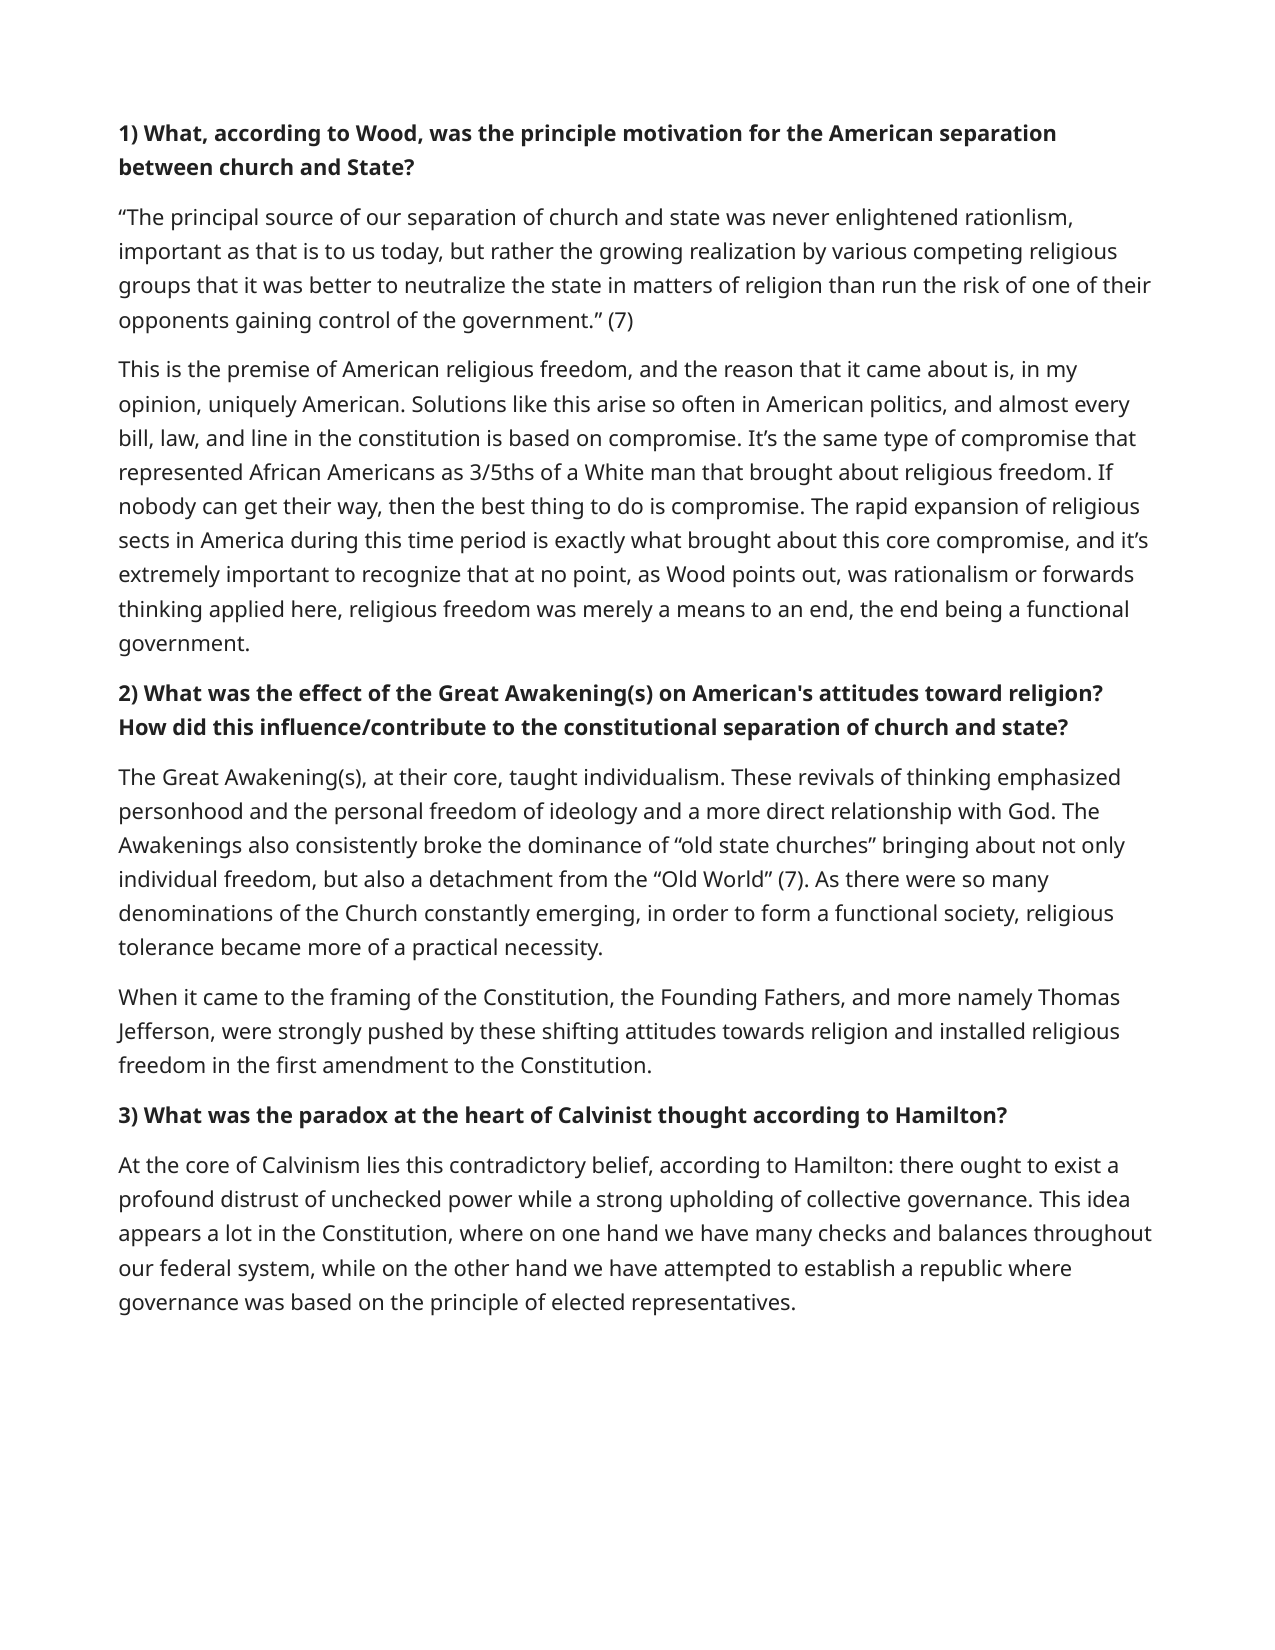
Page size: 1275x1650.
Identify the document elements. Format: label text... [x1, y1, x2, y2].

text 2) What was the effect of the Great Awakening(s) on American's attitudes toward religion? How did this influence/contribute to the constitutional separation of church and state? [118, 677, 1157, 741]
text “The principal source of our separation of church and state was never enlightened rationlism, important as that is to us today, but rather the growing realization by various competing religious groups that it was better to neutralize the state in matters of religion than run the risk of one of their opponents gaining control of the government.” (7) [118, 202, 1157, 334]
text 1) What, according to Wood, was the principle motivation for the American separation between church and State? [118, 118, 1157, 182]
text 3) What was the paradox at the heart of Calvinist thought according to Hamilton? [118, 1100, 1157, 1130]
text At the core of Calvinism lies this contradictory belief, according to Hamilton: there ought to exist a profound distrust of unchecked power while a strong upholding of collective governance. This idea appears a lot in the Constitution, where on one hand we have many checks and balances throughout our federal system, while on the other hand we have attempted to establish a republic where governance was based on the principle of elected representatives. [118, 1150, 1157, 1316]
text When it came to the framing of the Constitution, the Founding Fathers, and more namely Thomas Jefferson, were strongly pushed by these shifting attitudes towards religion and installed religious freedom in the first amendment to the Constitution. [118, 982, 1157, 1080]
text This is the premise of American religious freedom, and the reason that it came about is, in my opinion, uniquely American. Solutions like this arise so often in American politics, and almost every bill, law, and line in the constitution is based on compromise. It’s the same type of compromise that represented African Americans as 3/5ths of a White man that brought about religious freedom. If nobody can get their way, then the best thing to do is compromise. The rapid expansion of religious sects in America during this time period is exactly what brought about this core compromise, and it’s extremely important to recognize that at no point, as Wood points out, was rationalism or forwards thinking applied here, religious freedom was merely a means to an end, the end being a functional government. [118, 354, 1157, 657]
text The Great Awakening(s), at their core, taught individualism. These revivals of thinking emphasized personhood and the personal freedom of ideology and a more direct relationship with God. The Awakenings also consistently broke the dominance of “old state churches” bringing about not only individual freedom, but also a detachment from the “Old World” (7). As there were so many denominations of the Church constantly emerging, in order to form a functional society, religious tolerance became more of a practical necessity. [118, 761, 1157, 962]
